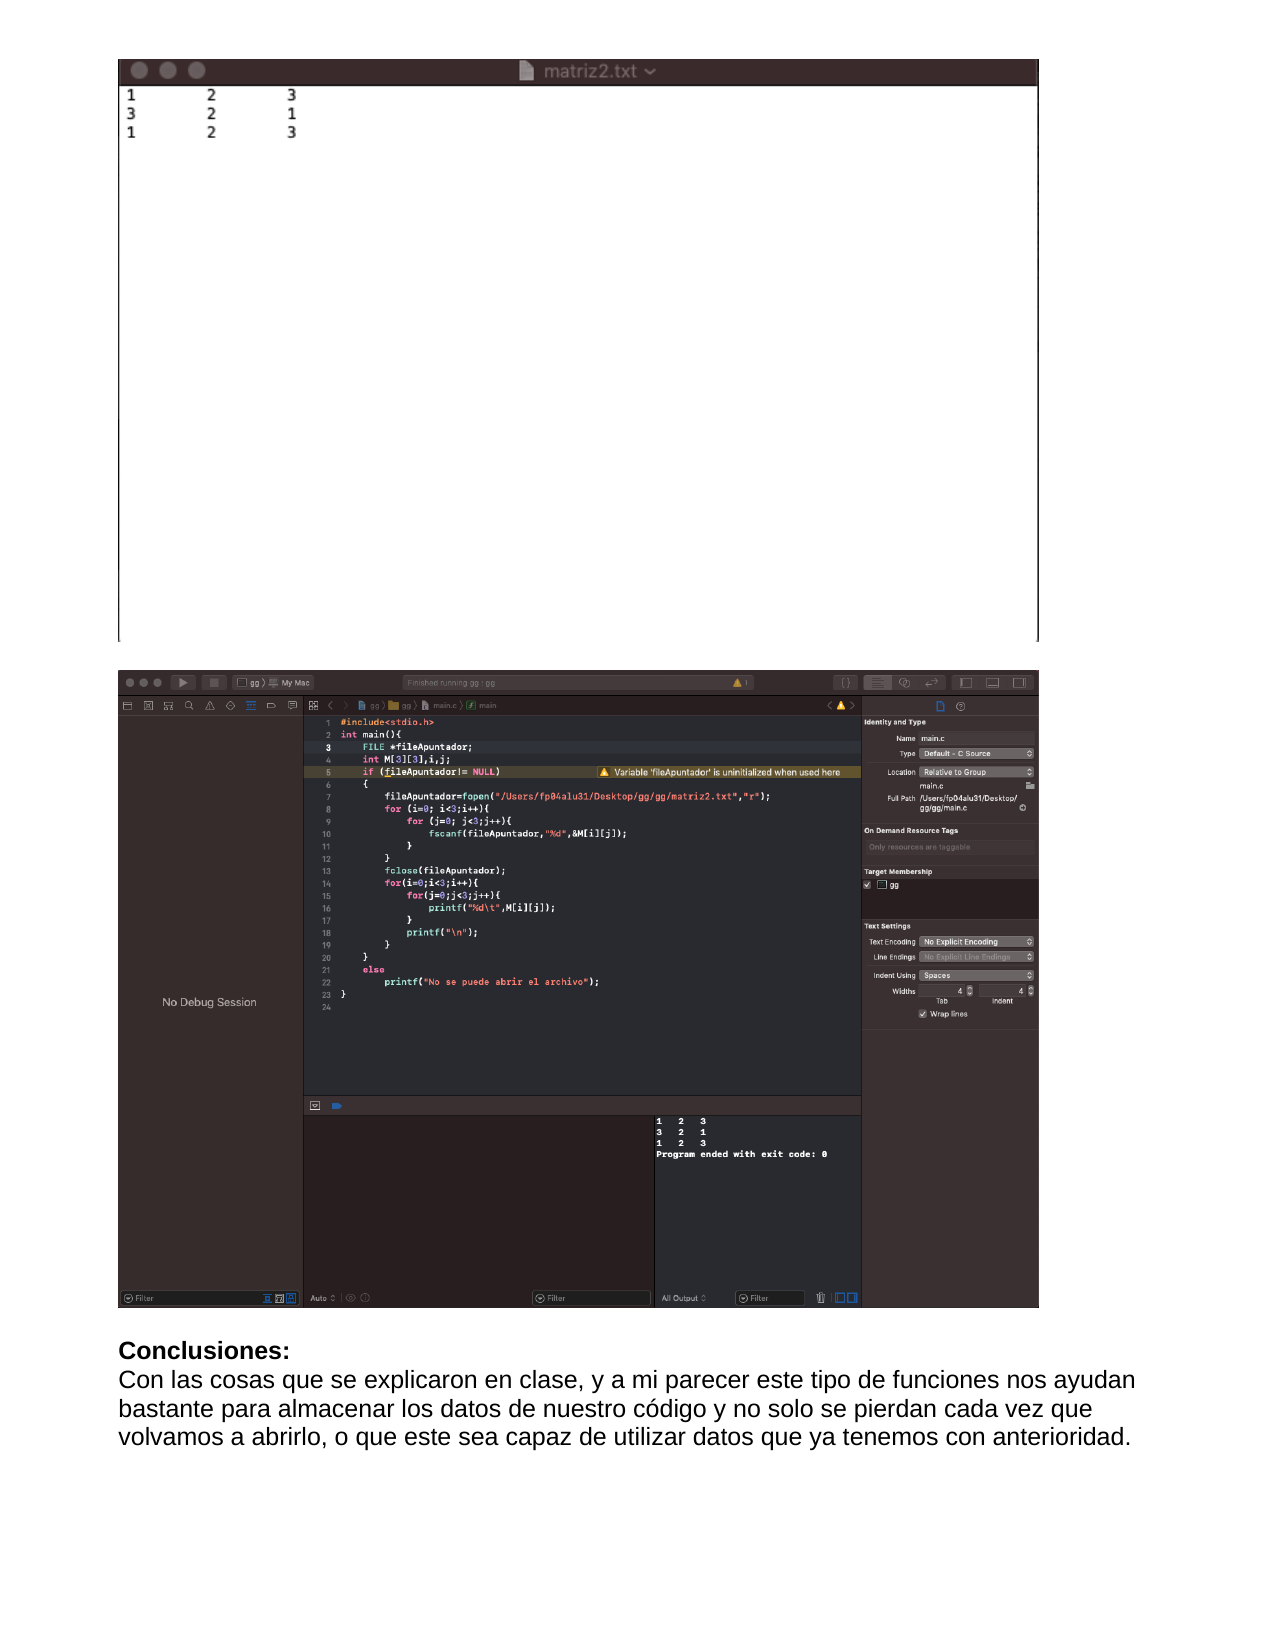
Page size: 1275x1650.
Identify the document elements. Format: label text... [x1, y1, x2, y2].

text Conclusiones: [118, 1336, 1205, 1365]
text Con las cosas que se explicaron en clase, y a mi parecer este tipo de funciones nos ayudan bastante para almacenar los datos de nuestro código y no solo se pierdan cada vez que volvamos a abrirlo, o que este sea capaz de utilizar datos que ya tenemos con anterioridad. [118, 1365, 1205, 1451]
